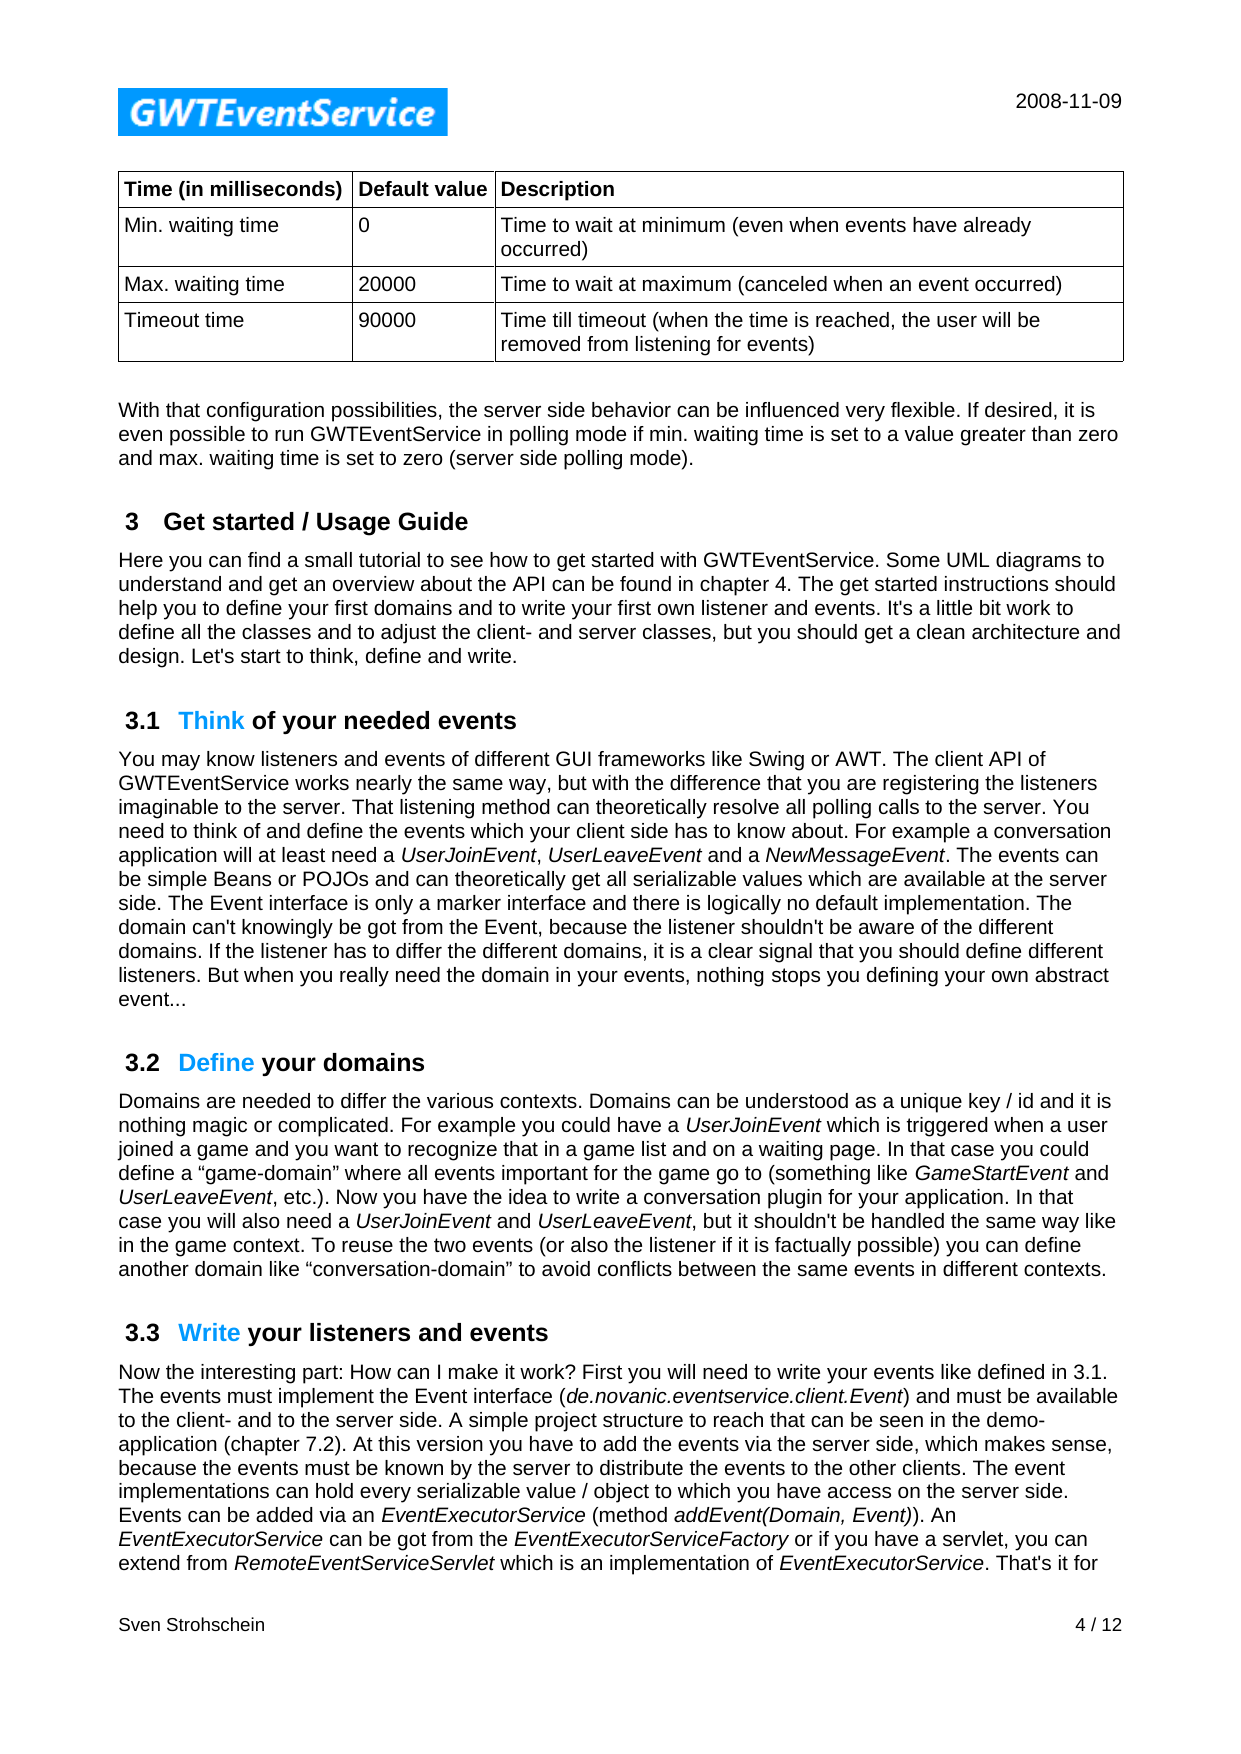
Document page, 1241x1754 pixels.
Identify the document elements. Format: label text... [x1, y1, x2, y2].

table_cell Time till timeout (when the time is reached, the user will be removed from listening for events) [496, 303, 1123, 361]
table_header Time (in milliseconds) [119, 172, 352, 207]
table_cell 90000 [353, 303, 494, 361]
text Domains are needed to differ the various contexts. Domains can be understood as a unique key / id and it is nothing magic or complicated. For example you could have a UserJoinEvent which is triggered when a user joined a game and you want to recognize that in a game list and on a waiting page. In that case you could define a “game-domain” where all events important for the game go to (something like GameStartEvent and UserLeaveEvent, etc.). Now you have the idea to write a conversation plugin for your application. In that case you will also need a UserJoinEvent and UserLeaveEvent, but it shouldn't be handled the same way like in the game context. To reuse the two events (or also the listener if it is factually possible) you can define another domain like “conversation-domain” to avoid conflicts between the same events in different contexts. [118, 1089, 1122, 1281]
table_cell Time to wait at maximum (canceled when an event occurred) [496, 267, 1123, 302]
table_cell Min. waiting time [119, 208, 352, 266]
subtitle Get started / Usage Guide [118, 507, 1122, 536]
text Now the interesting part: How can I make it work? First you will need to write your events like defined in 3.1. The events must implement the Event interface (de.novanic.eventservice.client.Event) and must be available to the client- and to the server side. A simple project structure to reach that can be seen in the demo-application (chapter 7.2). At this version you have to add the events via the server side, which makes sense, because the events must be known by the server to distribute the events to the other clients. The event implementations can hold every serializable value / object to which you have access on the server side. Events can be added via an EventExecutorService (method addEvent(Domain, Event)). An EventExecutorService can be got from the EventExecutorServiceFactory or if you have a servlet, you can extend from RemoteEventServiceServlet which is an implementation of EventExecutorService. That's it for [118, 1359, 1122, 1575]
table_cell Max. waiting time [119, 267, 352, 302]
subtitle Write your listeners and events [118, 1318, 1122, 1347]
table_cell 20000 [353, 267, 494, 302]
table_cell Timeout time [119, 303, 352, 361]
subtitle Think of your needed events [118, 706, 1122, 734]
text With that configuration possibilities, the server side behavior can be influenced very flexible. If desired, it is even possible to run GWTEventService in polling mode if min. waiting time is set to a value greater than zero and max. waiting time is set to zero (server side polling mode). [118, 398, 1122, 469]
table_header Description [496, 172, 1123, 207]
subtitle Define your domains [118, 1048, 1122, 1077]
table_cell 0 [353, 208, 494, 266]
picture [118, 88, 448, 136]
text Here you can find a small tutorial to see how to get started with GWTEventService. Some UML diagrams to understand and get an overview about the API can be found in chapter 4. The get started instructions should help you to define your first domains and to write your first own listener and events. It's a little bit work to define all the classes and to adjust the client- and server classes, but you should get a clean architecture and design. Let's start to think, define and write. [118, 548, 1122, 668]
table_header Default value [353, 172, 494, 207]
text You may know listeners and events of different GUI frameworks like Swing or AWT. The client API of GWTEventService works nearly the same way, but with the difference that you are registering the listeners imaginable to the server. That listening method can theoretically resolve all polling calls to the server. You need to think of and define the events which your client side has to know about. For example a conversation application will at least need a UserJoinEvent, UserLeaveEvent and a NewMessageEvent. The events can be simple Beans or POJOs and can theoretically get all serializable values which are available at the server side. The Event interface is only a marker interface and there is logically no default implementation. The domain can't knowingly be got from the Event, because the listener shouldn't be aware of the different domains. If the listener has to differ the different domains, it is a clear signal that you should define different listeners. But when you really need the domain in your events, nothing stops you defining your own abstract event... [118, 747, 1122, 1010]
table_cell Time to wait at minimum (even when events have already occurred) [496, 208, 1123, 266]
